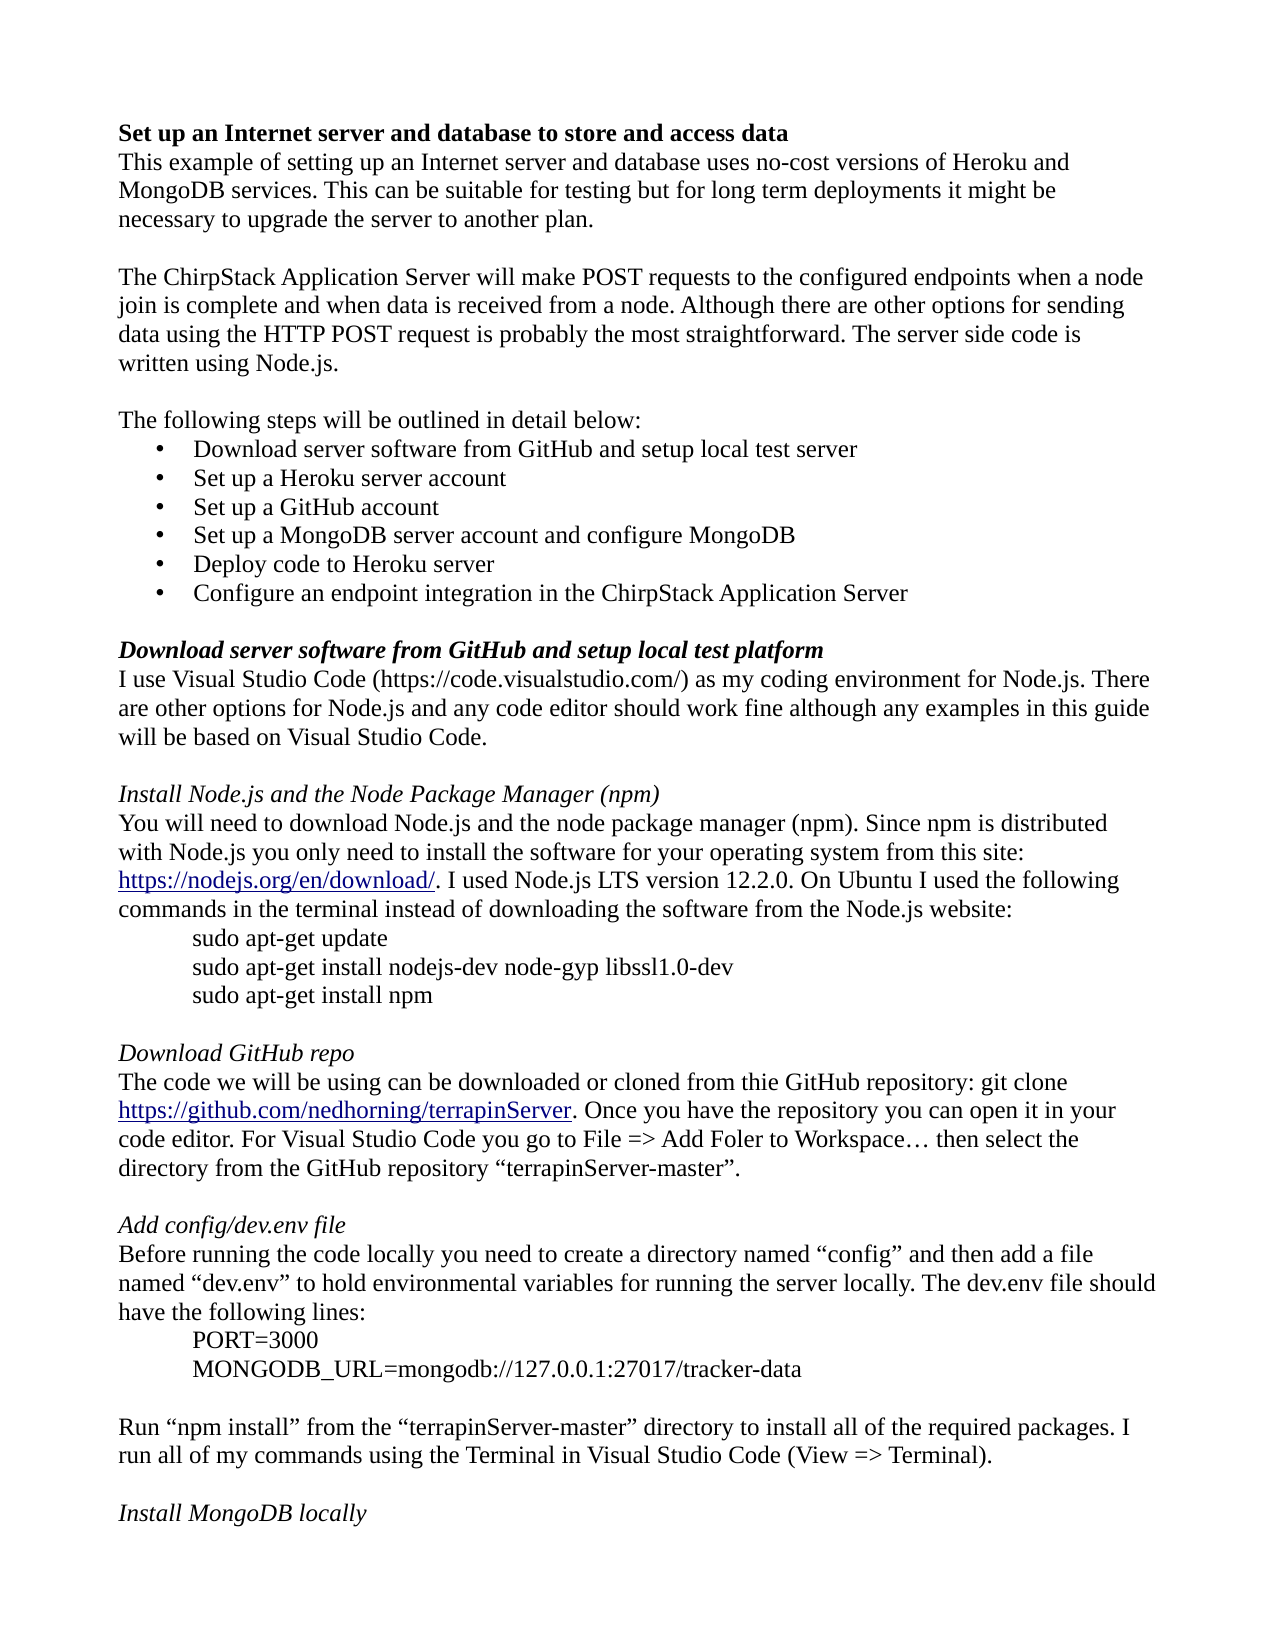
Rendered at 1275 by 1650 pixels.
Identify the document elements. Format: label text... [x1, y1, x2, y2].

text Run “npm install” from the “terrapinServer-master” directory to install all of the required packages. I run all of my commands using the Terminal in Visual Studio Code (View => Terminal). [118, 1412, 1157, 1469]
list Configure an endpoint integration in the ChirpStack Application Server [156, 578, 1157, 607]
text You will need to download Node.js and the node package manager (npm). Since npm is distributed with Node.js you only need to install the software for your operating system from this site: https://nodejs.org/en/download/. I used Node.js LTS version 12.2.0. On Ubuntu I used the following commands in the terminal instead of downloading the software from the Node.js website: [118, 808, 1157, 923]
text sudo apt-get update [192, 923, 1157, 952]
text Download GitHub repo [118, 1038, 1157, 1067]
text Add config/dev.env file [118, 1211, 1157, 1239]
text The following steps will be outlined in detail below: [118, 406, 1157, 434]
text Install MongoDB locally [118, 1498, 1157, 1527]
text Before running the code locally you need to create a directory named “config” and then add a file named “dev.env” to hold environmental variables for running the server locally. The dev.env file should have the following lines: [118, 1239, 1157, 1326]
text Download server software from GitHub and setup local test platform [118, 636, 1157, 664]
list Set up a MongoDB server account and configure MongoDB [156, 521, 1157, 549]
list Set up a Heroku server account [156, 463, 1157, 492]
text MONGODB_URL=mongodb://127.0.0.1:27017/tracker-data [192, 1354, 1157, 1383]
text The code we will be using can be downloaded or cloned from thie GitHub repository: git clone https://github.com/nedhorning/terrapinServer. Once you have the repository you can open it in your code editor. For Visual Studio Code you go to File => Add Foler to Workspace… then select the directory from the GitHub repository “terrapinServer-master”. [118, 1067, 1157, 1182]
list Deploy code to Heroku server [156, 549, 1157, 578]
text sudo apt-get install npm [192, 981, 1157, 1009]
text sudo apt-get install nodejs-dev node-gyp libssl1.0-dev [192, 952, 1157, 981]
text PORT=3000 [192, 1326, 1157, 1354]
text Install Node.js and the Node Package Manager (npm) [118, 779, 1157, 808]
text This example of setting up an Internet server and database uses no-cost versions of Heroku and MongoDB services. This can be suitable for testing but for long term deployments it might be necessary to upgrade the server to another plan. [118, 147, 1157, 233]
text The ChirpStack Application Server will make POST requests to the configured endpoints when a node join is complete and when data is received from a node. Although there are other options for sending data using the HTTP POST request is probably the most straightforward. The server side code is written using Node.js. [118, 262, 1157, 377]
text Set up an Internet server and database to store and access data [118, 118, 1157, 147]
list Download server software from GitHub and setup local test server [156, 434, 1157, 463]
list Set up a GitHub account [156, 492, 1157, 521]
text I use Visual Studio Code (https://code.visualstudio.com/) as my coding environment for Node.js. There are other options for Node.js and any code editor should work fine although any examples in this guide will be based on Visual Studio Code. [118, 664, 1157, 751]
